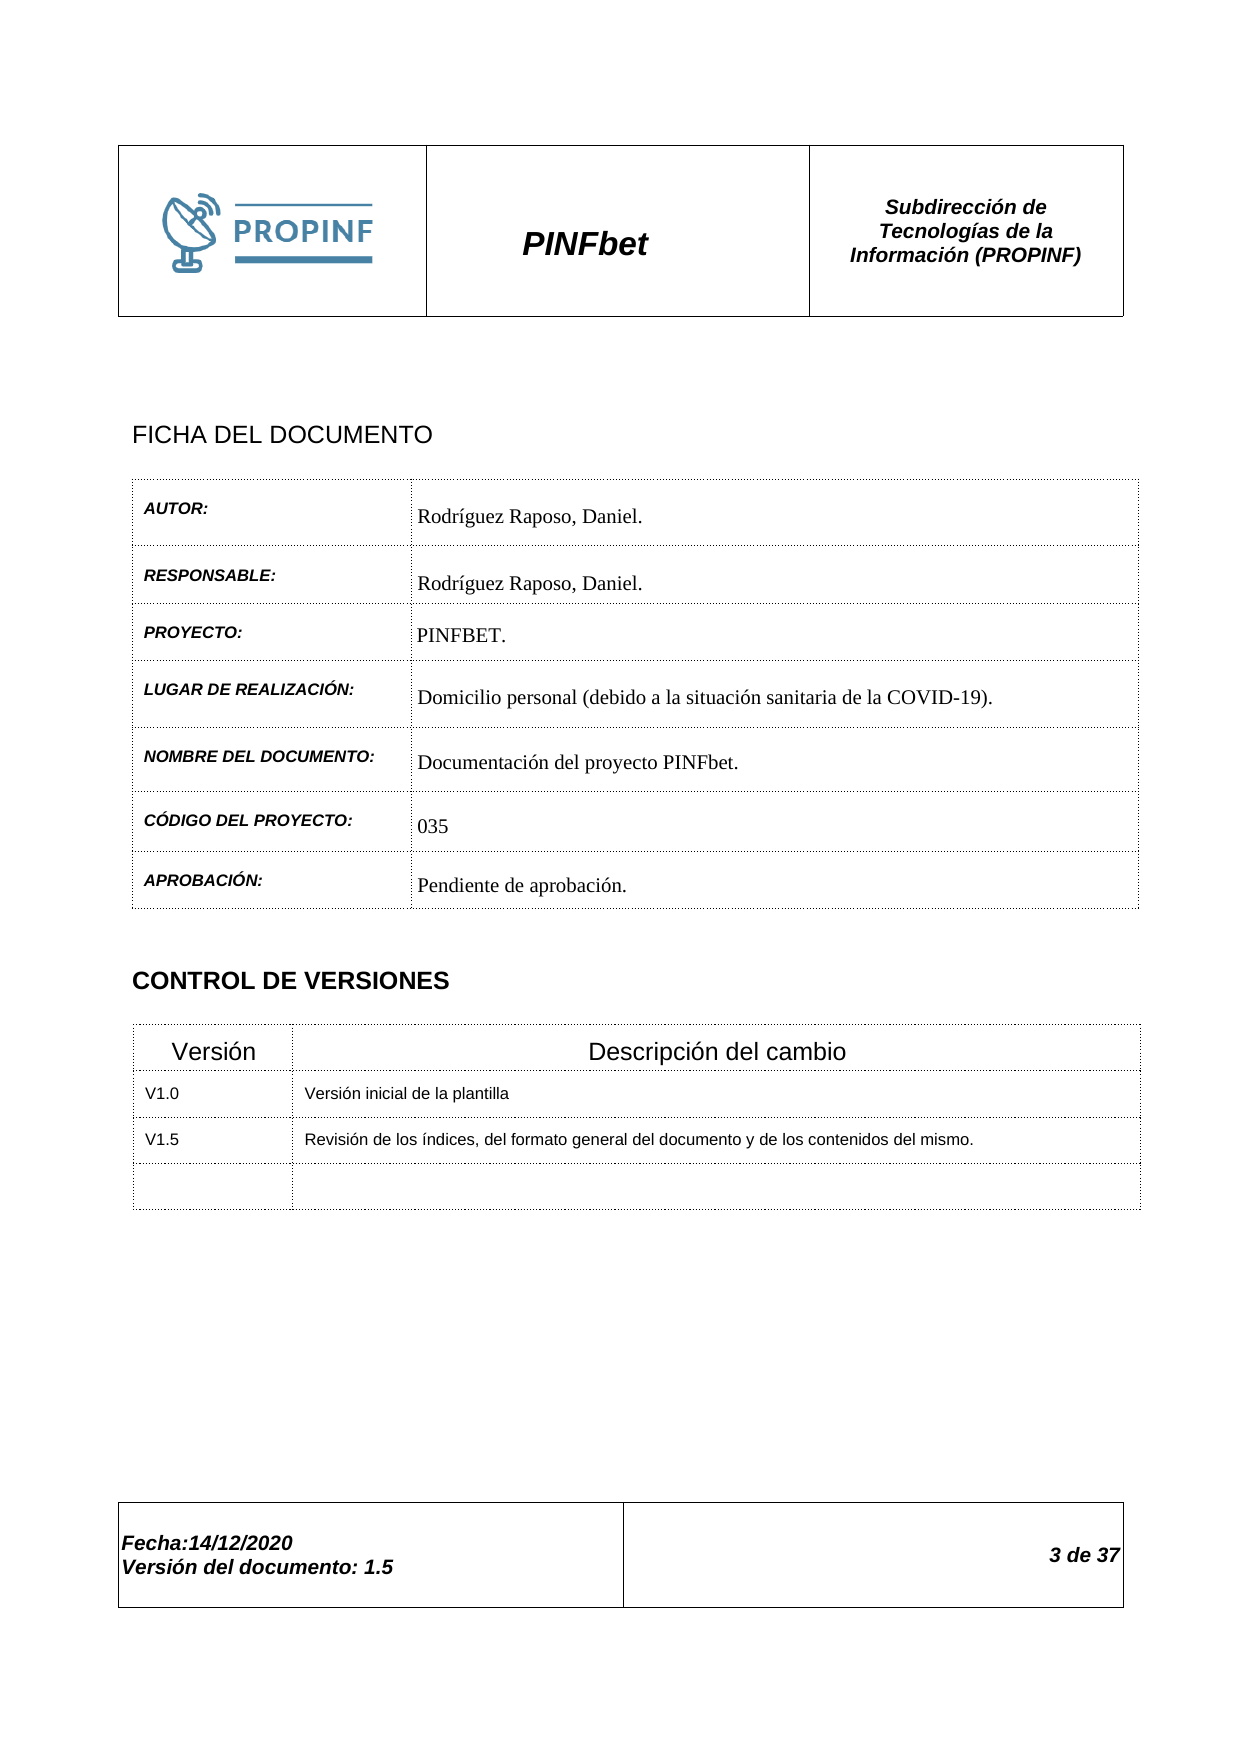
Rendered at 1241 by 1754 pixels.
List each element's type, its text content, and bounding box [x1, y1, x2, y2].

table_cell Versión inicial de la plantilla [293, 1070, 1140, 1117]
table_cell NOMBRE DEL DOCUMENTO: [132, 727, 412, 791]
table_header Rodríguez Raposo, Daniel. [412, 479, 1139, 545]
picture [126, 170, 414, 301]
table_cell 035 [412, 791, 1139, 851]
table_cell Revisión de los índices, del formato general del documento y de los contenidos del mismo. [293, 1117, 1140, 1163]
table_header Descripción del cambio [293, 1024, 1140, 1070]
text CONTROL DE VERSIONES [132, 966, 1122, 995]
table_cell RESPONSABLE: [132, 545, 412, 603]
table_cell Pendiente de aprobación. [412, 851, 1139, 908]
table_cell CÓDIGO DEL PROYECTO: [132, 791, 412, 851]
table_cell Documentación del proyecto PINFbet. [412, 727, 1139, 791]
table_cell Domicilio personal (debido a la situación sanitaria de la COVID-19). [412, 660, 1139, 727]
table_cell LUGAR DE REALIZACIÓN: [132, 660, 412, 727]
table_cell [134, 1163, 293, 1209]
text FICHA DEL DOCUMENTO [132, 421, 1122, 449]
table_header Versión [134, 1024, 293, 1070]
table_cell PROYECTO: [132, 603, 412, 660]
table_cell APROBACIÓN: [132, 851, 412, 908]
table_header AUTOR: [132, 479, 412, 545]
table_cell V1.5 [134, 1117, 293, 1163]
table_cell PINFBET. [412, 603, 1139, 660]
table_cell V1.0 [134, 1070, 293, 1117]
table_cell [293, 1163, 1140, 1209]
table_cell Rodríguez Raposo, Daniel. [412, 545, 1139, 603]
